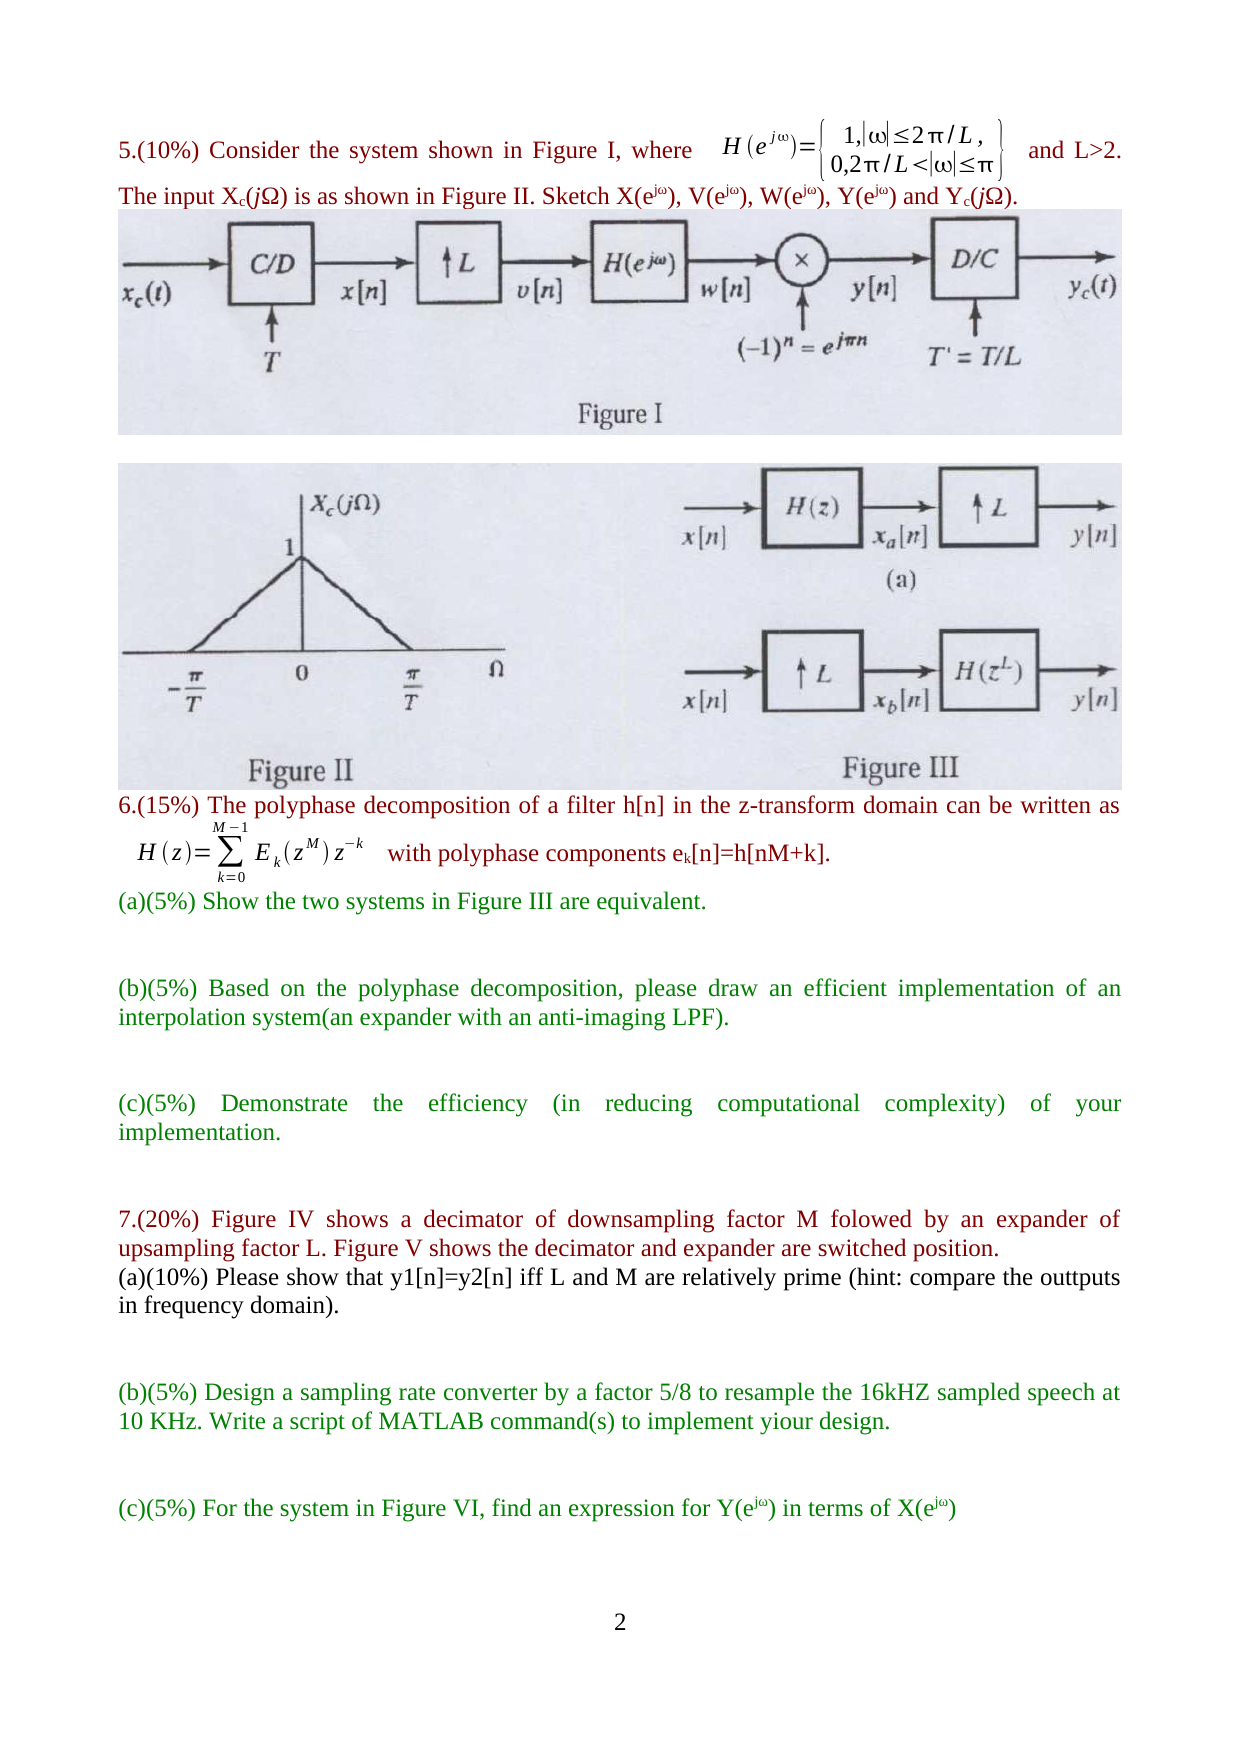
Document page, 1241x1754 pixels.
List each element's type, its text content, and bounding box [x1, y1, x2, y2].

text (b)(5%) Based on the polyphase decomposition, please draw an efficient implementation of an interpolation system(an expander with an anti-imaging LPF). [118, 973, 1122, 1030]
text 7.(20%) Figure IV shows a decimator of downsampling factor M folowed by an expander of upsampling factor L. Figure V shows the decimator and expander are switched position. [118, 1204, 1122, 1262]
picture [118, 209, 1122, 435]
text 5.(10%) Consider the system shown in Figure I, where and L>2. The input Xc(jΩ) is as shown in Figure II. Sketch X(ejω), V(ejω), W(ejω), Y(ejω) and Yc(jΩ). [118, 118, 1122, 209]
text (c)(5%) Demonstrate the efficiency (in reducing computational complexity) of your implementation. [118, 1088, 1122, 1146]
picture [118, 463, 1122, 790]
text 6.(15%) The polyphase decomposition of a filter h[n] in the z-transform domain can be written as with polyphase components ek[n]=h[nM+k]. [118, 790, 1122, 886]
text (c)(5%) For the system in Figure VI, find an expression for Y(ejω) in terms of X(ejω) [118, 1493, 1122, 1522]
text (b)(5%) Design a sampling rate converter by a factor 5/8 to resample the 16kHZ sampled speech at 10 KHz. Write a script of MATLAB command(s) to implement yiour design. [118, 1377, 1122, 1435]
text (a)(5%) Show the two systems in Figure III are equivalent. [118, 886, 1122, 914]
text (a)(10%) Please show that y1[n]=y2[n] iff L and M are relatively prime (hint: compare the outtputs in frequency domain). [118, 1262, 1122, 1319]
